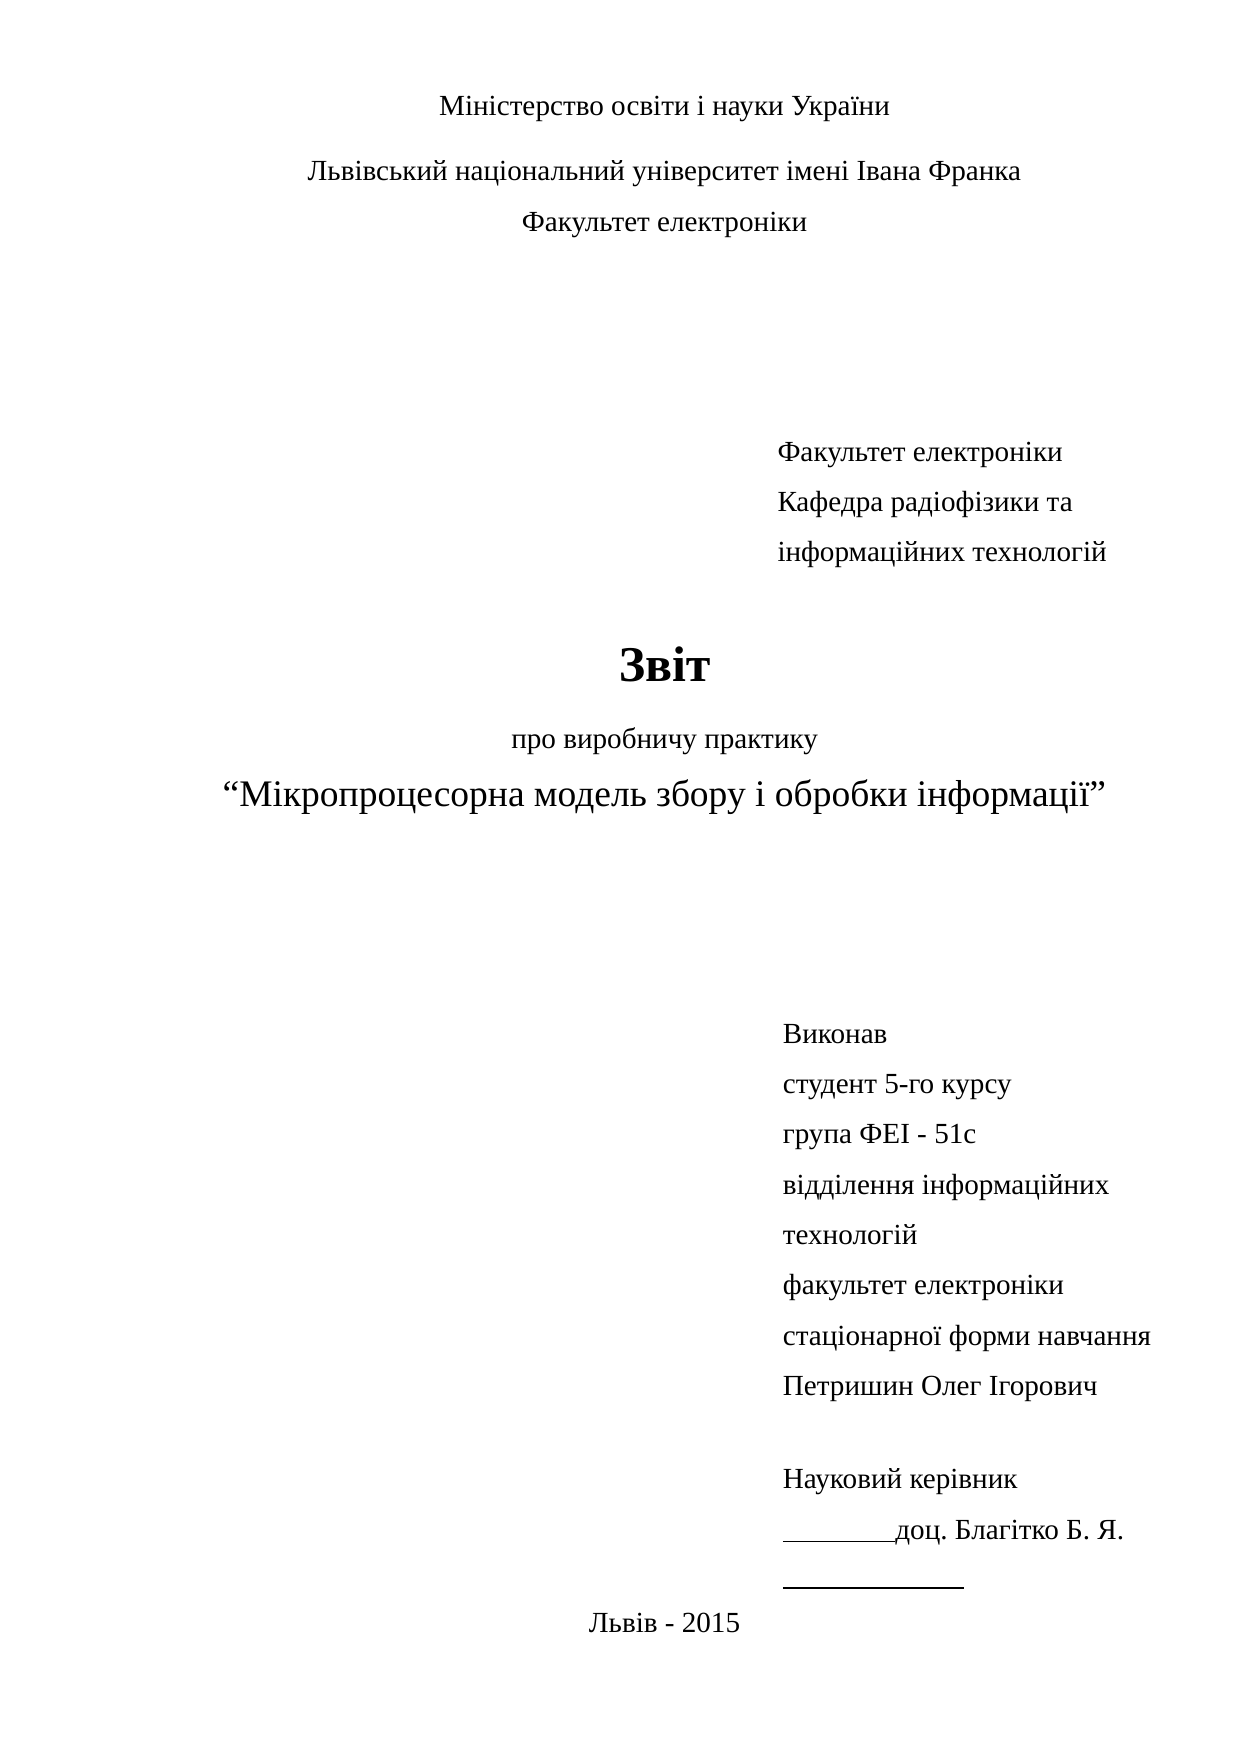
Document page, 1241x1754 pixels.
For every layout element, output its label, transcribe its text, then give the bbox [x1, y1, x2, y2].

text Факультет електроніки [777, 434, 1152, 467]
text Звіт [177, 635, 1152, 692]
text “Мікропроцесорна модель збору і обробки інформації” [177, 772, 1152, 815]
text Львів - 2015 [177, 1605, 1152, 1639]
text про виробничу практику [177, 721, 1152, 755]
text Міністерство освіти і науки України [177, 88, 1152, 122]
text стаціонарної форми навчання [177, 1318, 1152, 1351]
text Кафедра радіофізики та інформаційних технологій [777, 484, 1152, 568]
text Петришин Олег Ігорович [177, 1368, 1152, 1402]
text група ФЕІ - 51с [177, 1117, 1152, 1150]
text Науковий керівник [177, 1462, 1152, 1495]
text технологій [177, 1217, 1152, 1251]
text студент 5-го курсу [177, 1066, 1152, 1100]
text відділення інформаційних [177, 1167, 1152, 1200]
text Факультет електроніки [177, 204, 1152, 237]
text доц. Благітко Б. Я. [177, 1512, 1152, 1545]
text факультет електроніки [177, 1267, 1152, 1301]
text Львівський національний університет імені Івана Франка [177, 153, 1152, 187]
text Виконав [177, 1016, 1152, 1049]
